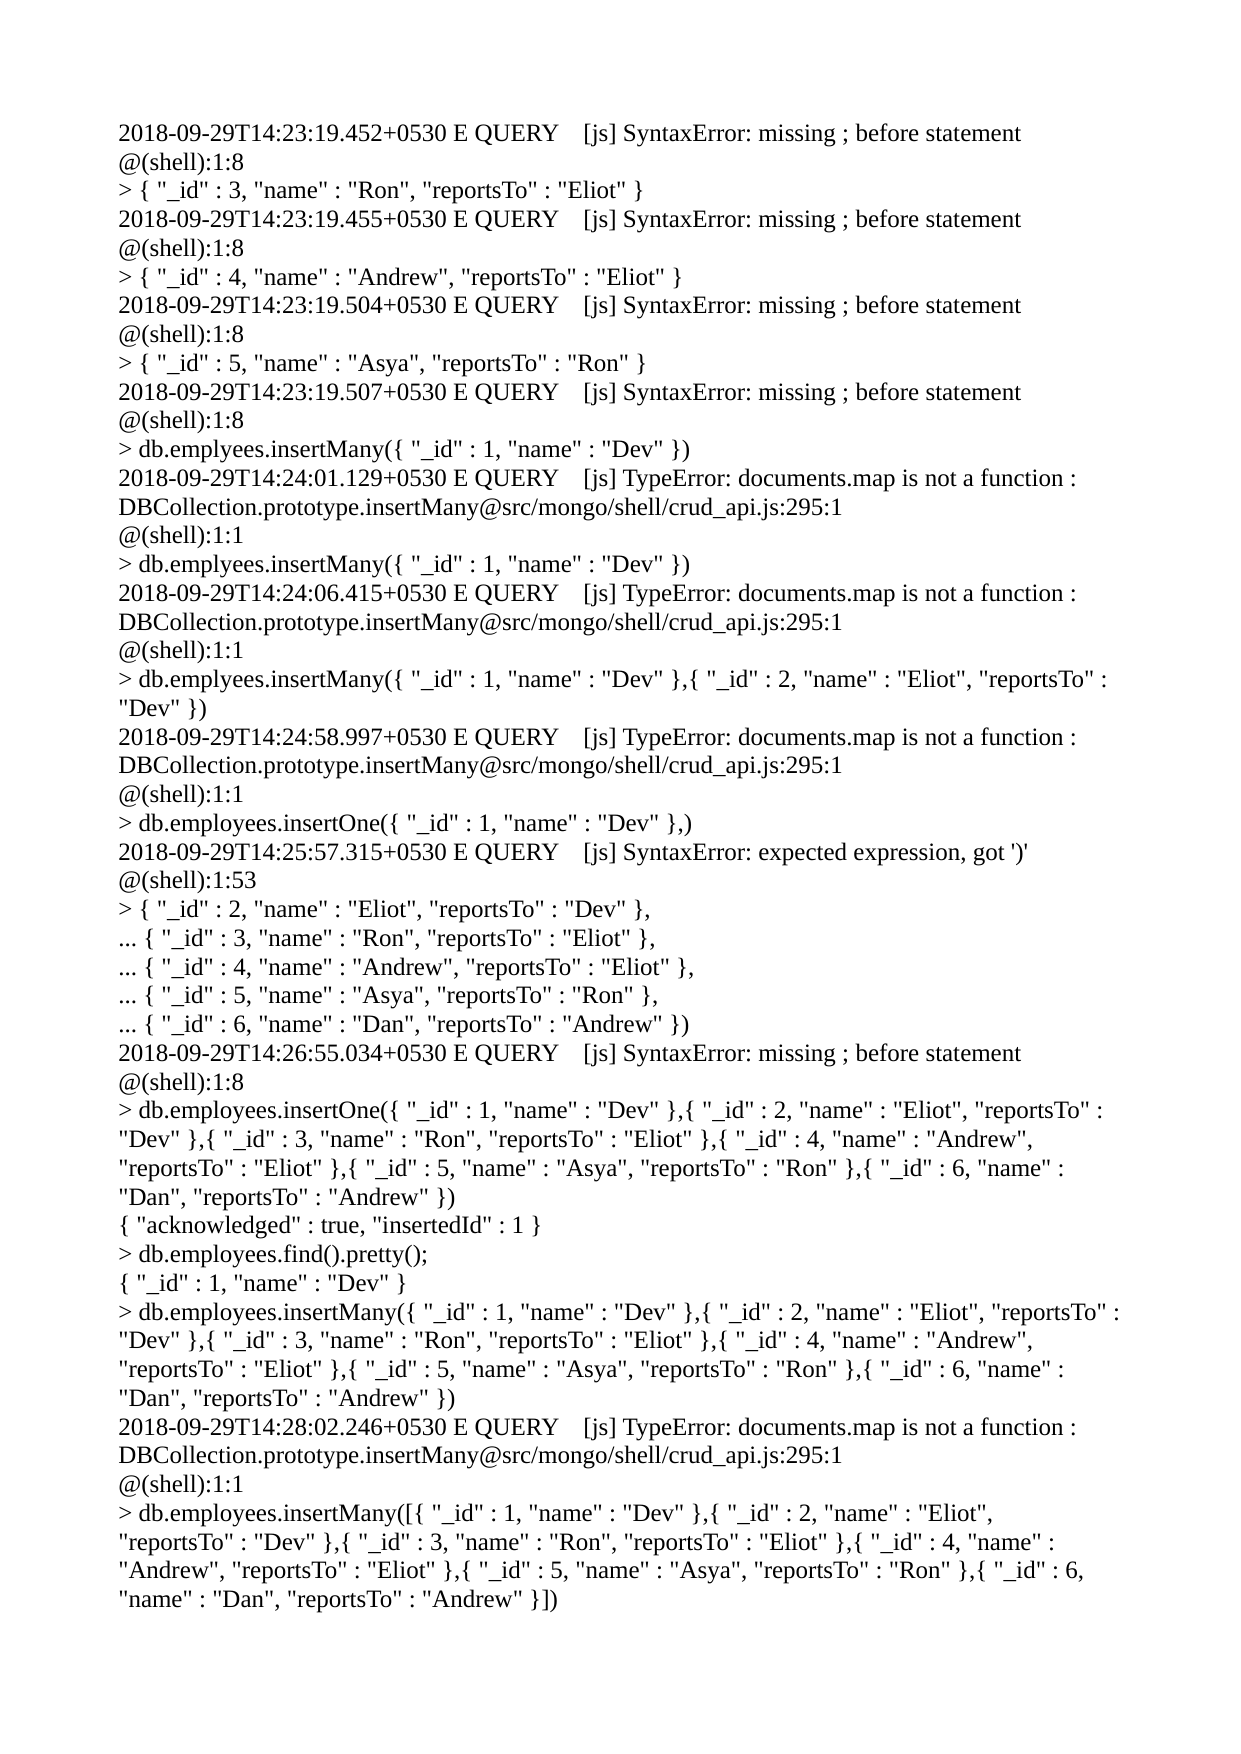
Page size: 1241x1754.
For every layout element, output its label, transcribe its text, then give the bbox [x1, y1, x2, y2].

text ... { "_id" : 6, "name" : "Dan", "reportsTo" : "Andrew" }) [118, 1009, 1122, 1038]
text 2018-09-29T14:24:06.415+0530 E QUERY [js] TypeError: documents.map is not a function : [118, 578, 1122, 607]
text > db.employees.insertMany({ "_id" : 1, "name" : "Dev" },{ "_id" : 2, "name" : "Eliot", "reportsTo" : "Dev" },{ "_id" : 3, "name" : "Ron", "reportsTo" : "Eliot" },{ "_id" : 4, "name" : "Andrew", "reportsTo" : "Eliot" },{ "_id" : 5, "name" : "Asya", "reportsTo" : "Ron" },{ "_id" : 6, "name" : "Dan", "reportsTo" : "Andrew" }) [118, 1297, 1122, 1412]
text DBCollection.prototype.insertMany@src/mongo/shell/crud_api.js:295:1 [118, 492, 1122, 521]
text > { "_id" : 4, "name" : "Andrew", "reportsTo" : "Eliot" } [118, 262, 1122, 291]
text @(shell):1:1 [118, 1469, 1122, 1498]
text 2018-09-29T14:23:19.507+0530 E QUERY [js] SyntaxError: missing ; before statement @(shell):1:8 [118, 377, 1122, 434]
text @(shell):1:1 [118, 636, 1122, 664]
text { "acknowledged" : true, "insertedId" : 1 } [118, 1211, 1122, 1239]
text 2018-09-29T14:25:57.315+0530 E QUERY [js] SyntaxError: expected expression, got ')' @(shell):1:53 [118, 837, 1122, 894]
text DBCollection.prototype.insertMany@src/mongo/shell/crud_api.js:295:1 [118, 607, 1122, 636]
text > db.employees.insertOne({ "_id" : 1, "name" : "Dev" },{ "_id" : 2, "name" : "Eliot", "reportsTo" : "Dev" },{ "_id" : 3, "name" : "Ron", "reportsTo" : "Eliot" },{ "_id" : 4, "name" : "Andrew", "reportsTo" : "Eliot" },{ "_id" : 5, "name" : "Asya", "reportsTo" : "Ron" },{ "_id" : 6, "name" : "Dan", "reportsTo" : "Andrew" }) [118, 1096, 1122, 1211]
text ... { "_id" : 4, "name" : "Andrew", "reportsTo" : "Eliot" }, [118, 952, 1122, 981]
text > db.employees.insertMany([{ "_id" : 1, "name" : "Dev" },{ "_id" : 2, "name" : "Eliot", "reportsTo" : "Dev" },{ "_id" : 3, "name" : "Ron", "reportsTo" : "Eliot" },{ "_id" : 4, "name" : "Andrew", "reportsTo" : "Eliot" },{ "_id" : 5, "name" : "Asya", "reportsTo" : "Ron" },{ "_id" : 6, "name" : "Dan", "reportsTo" : "Andrew" }]) [118, 1498, 1122, 1613]
text 2018-09-29T14:24:58.997+0530 E QUERY [js] TypeError: documents.map is not a function : [118, 722, 1122, 751]
text > db.emplyees.insertMany({ "_id" : 1, "name" : "Dev" }) [118, 549, 1122, 578]
text 2018-09-29T14:24:01.129+0530 E QUERY [js] TypeError: documents.map is not a function : [118, 463, 1122, 492]
text > db.employees.find().pretty(); [118, 1239, 1122, 1268]
text 2018-09-29T14:23:19.504+0530 E QUERY [js] SyntaxError: missing ; before statement @(shell):1:8 [118, 291, 1122, 348]
text { "_id" : 1, "name" : "Dev" } [118, 1268, 1122, 1297]
text > db.emplyees.insertMany({ "_id" : 1, "name" : "Dev" }) [118, 434, 1122, 463]
text 2018-09-29T14:23:19.452+0530 E QUERY [js] SyntaxError: missing ; before statement @(shell):1:8 [118, 118, 1122, 176]
text 2018-09-29T14:26:55.034+0530 E QUERY [js] SyntaxError: missing ; before statement @(shell):1:8 [118, 1038, 1122, 1096]
text > { "_id" : 5, "name" : "Asya", "reportsTo" : "Ron" } [118, 348, 1122, 377]
text > db.employees.insertOne({ "_id" : 1, "name" : "Dev" },) [118, 808, 1122, 837]
text > db.emplyees.insertMany({ "_id" : 1, "name" : "Dev" },{ "_id" : 2, "name" : "Eliot", "reportsTo" : "Dev" }) [118, 664, 1122, 722]
text > { "_id" : 3, "name" : "Ron", "reportsTo" : "Eliot" } [118, 176, 1122, 204]
text @(shell):1:1 [118, 779, 1122, 808]
text @(shell):1:1 [118, 521, 1122, 549]
text DBCollection.prototype.insertMany@src/mongo/shell/crud_api.js:295:1 [118, 1441, 1122, 1469]
text 2018-09-29T14:23:19.455+0530 E QUERY [js] SyntaxError: missing ; before statement @(shell):1:8 [118, 204, 1122, 262]
text DBCollection.prototype.insertMany@src/mongo/shell/crud_api.js:295:1 [118, 751, 1122, 779]
text ... { "_id" : 5, "name" : "Asya", "reportsTo" : "Ron" }, [118, 981, 1122, 1009]
text > { "_id" : 2, "name" : "Eliot", "reportsTo" : "Dev" }, [118, 894, 1122, 923]
text 2018-09-29T14:28:02.246+0530 E QUERY [js] TypeError: documents.map is not a function : [118, 1412, 1122, 1441]
text ... { "_id" : 3, "name" : "Ron", "reportsTo" : "Eliot" }, [118, 923, 1122, 952]
